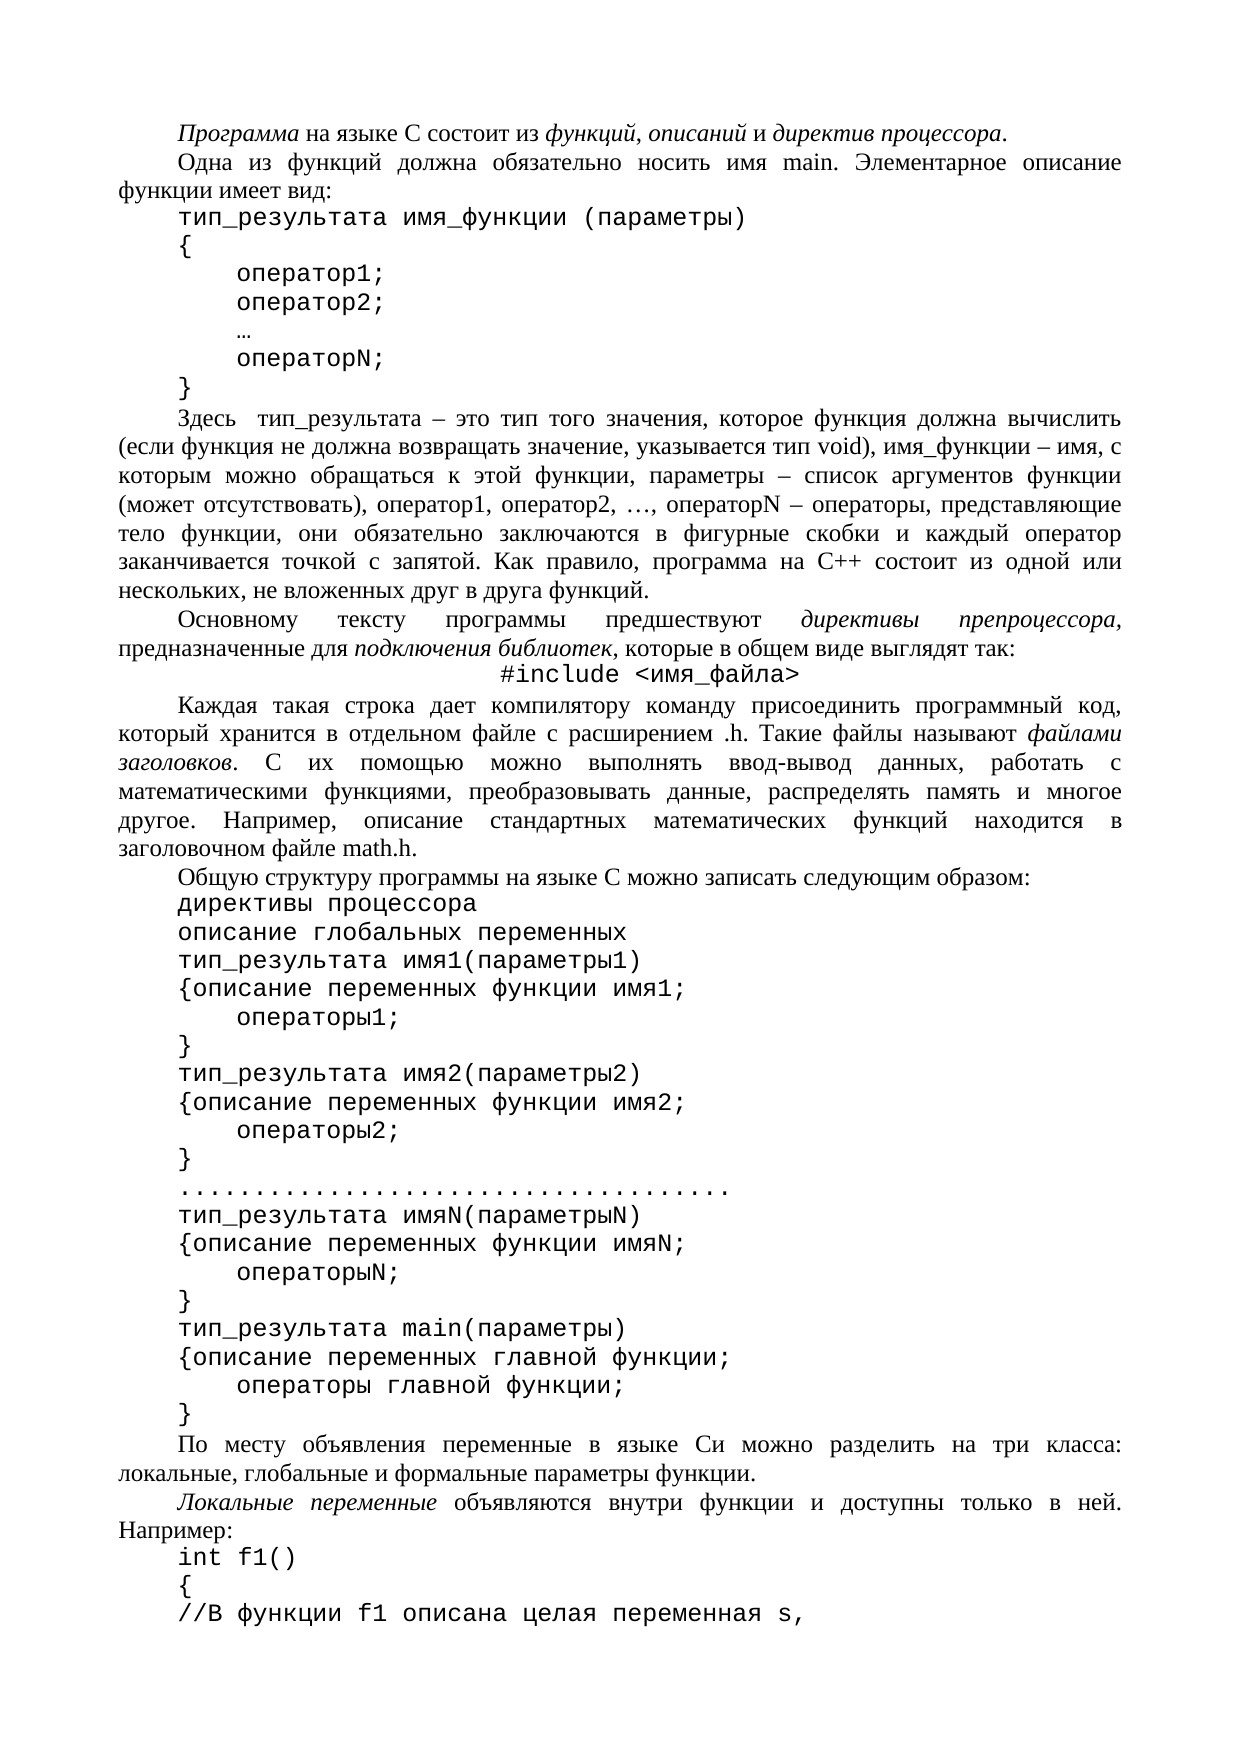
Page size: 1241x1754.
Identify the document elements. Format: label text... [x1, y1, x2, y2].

text ..................................... [177, 1174, 1122, 1203]
text оператор2; [177, 289, 1122, 318]
text директивы процессора [177, 891, 1122, 919]
text {описание переменных функции имя1; [177, 976, 1122, 1004]
text { [177, 1573, 1122, 1601]
text {описание переменных функции имяN; [177, 1231, 1122, 1259]
text операторы главной функции; [177, 1373, 1122, 1401]
text операторыN; [177, 1259, 1122, 1288]
text Здесь тип_результата – это тип того значения, которое функция должна вычислить (если функция не должна возвращать значение, указывается тип void), имя_функции – имя, с которым можно обращаться к этой функции, параметры – список аргументов функции (может отсутствовать), оператор1, оператор2, …, операторN – операторы, представляющие тело функции, они обязательно заключаются в фигурные скобки и каждый оператор заканчивается точкой с запятой. Как правило, программа на С++ состоит из одной или нескольких, не вложенных друг в друга функций. [118, 403, 1122, 604]
text тип_результата имяN(параметрыN) [177, 1203, 1122, 1231]
text //В функции f1 описана целая переменная s, [177, 1601, 1122, 1629]
text операторы1; [177, 1004, 1122, 1033]
text Программа на языке С состоит из функций, описаний и директив процессора. [118, 118, 1122, 147]
text } [177, 1033, 1122, 1061]
text Одна из функций должна обязательно носить имя main. Элементарное описание функции имеет вид: [118, 147, 1122, 204]
text тип_результата имя2(параметры2) [177, 1061, 1122, 1089]
text тип_результата имя_функции (параметры) [177, 204, 1122, 233]
text оператор1; [177, 261, 1122, 289]
text } [177, 1146, 1122, 1174]
text тип_результата main(параметры) [177, 1316, 1122, 1344]
text int f1() [177, 1544, 1122, 1573]
text тип_результата имя1(параметры1) [177, 948, 1122, 976]
text Каждая такая строка дает компилятору команду присоединить программный код, который хранится в отдельном файле с расширением .h. Такие файлы называют файлами заголовков. С их помощью можно выполнять ввод-вывод данных, работать с математическими функциями, преобразовывать данные, распределять память и многое другое. Например, описание стандартных математических функций находится в заголовочном файле math.h. [118, 690, 1122, 862]
text Основному тексту программы предшествуют директивы препроцессора, предназначенные для подключения библиотек, которые в общем виде выглядят так: [118, 604, 1122, 661]
text {описание переменных функции имя2; [177, 1089, 1122, 1118]
text операторN; [177, 346, 1122, 374]
text { [177, 233, 1122, 261]
text {описание переменных главной функции; [177, 1344, 1122, 1373]
text Общую структуру программы на языке С можно записать следующим образом: [118, 862, 1122, 891]
text операторы2; [177, 1118, 1122, 1146]
text } [177, 374, 1122, 403]
text описание глобальных переменных [177, 919, 1122, 948]
text Локальные переменные объявляются внутри функции и доступны только в ней. Например: [118, 1487, 1122, 1544]
text По месту объявления переменные в языке Си можно разделить на три класса: локальные, глобальные и формальные параметры функции. [118, 1429, 1122, 1487]
text } [177, 1401, 1122, 1429]
text … [177, 318, 1122, 346]
text #include <имя_файла> [118, 661, 1122, 690]
text } [177, 1288, 1122, 1316]
